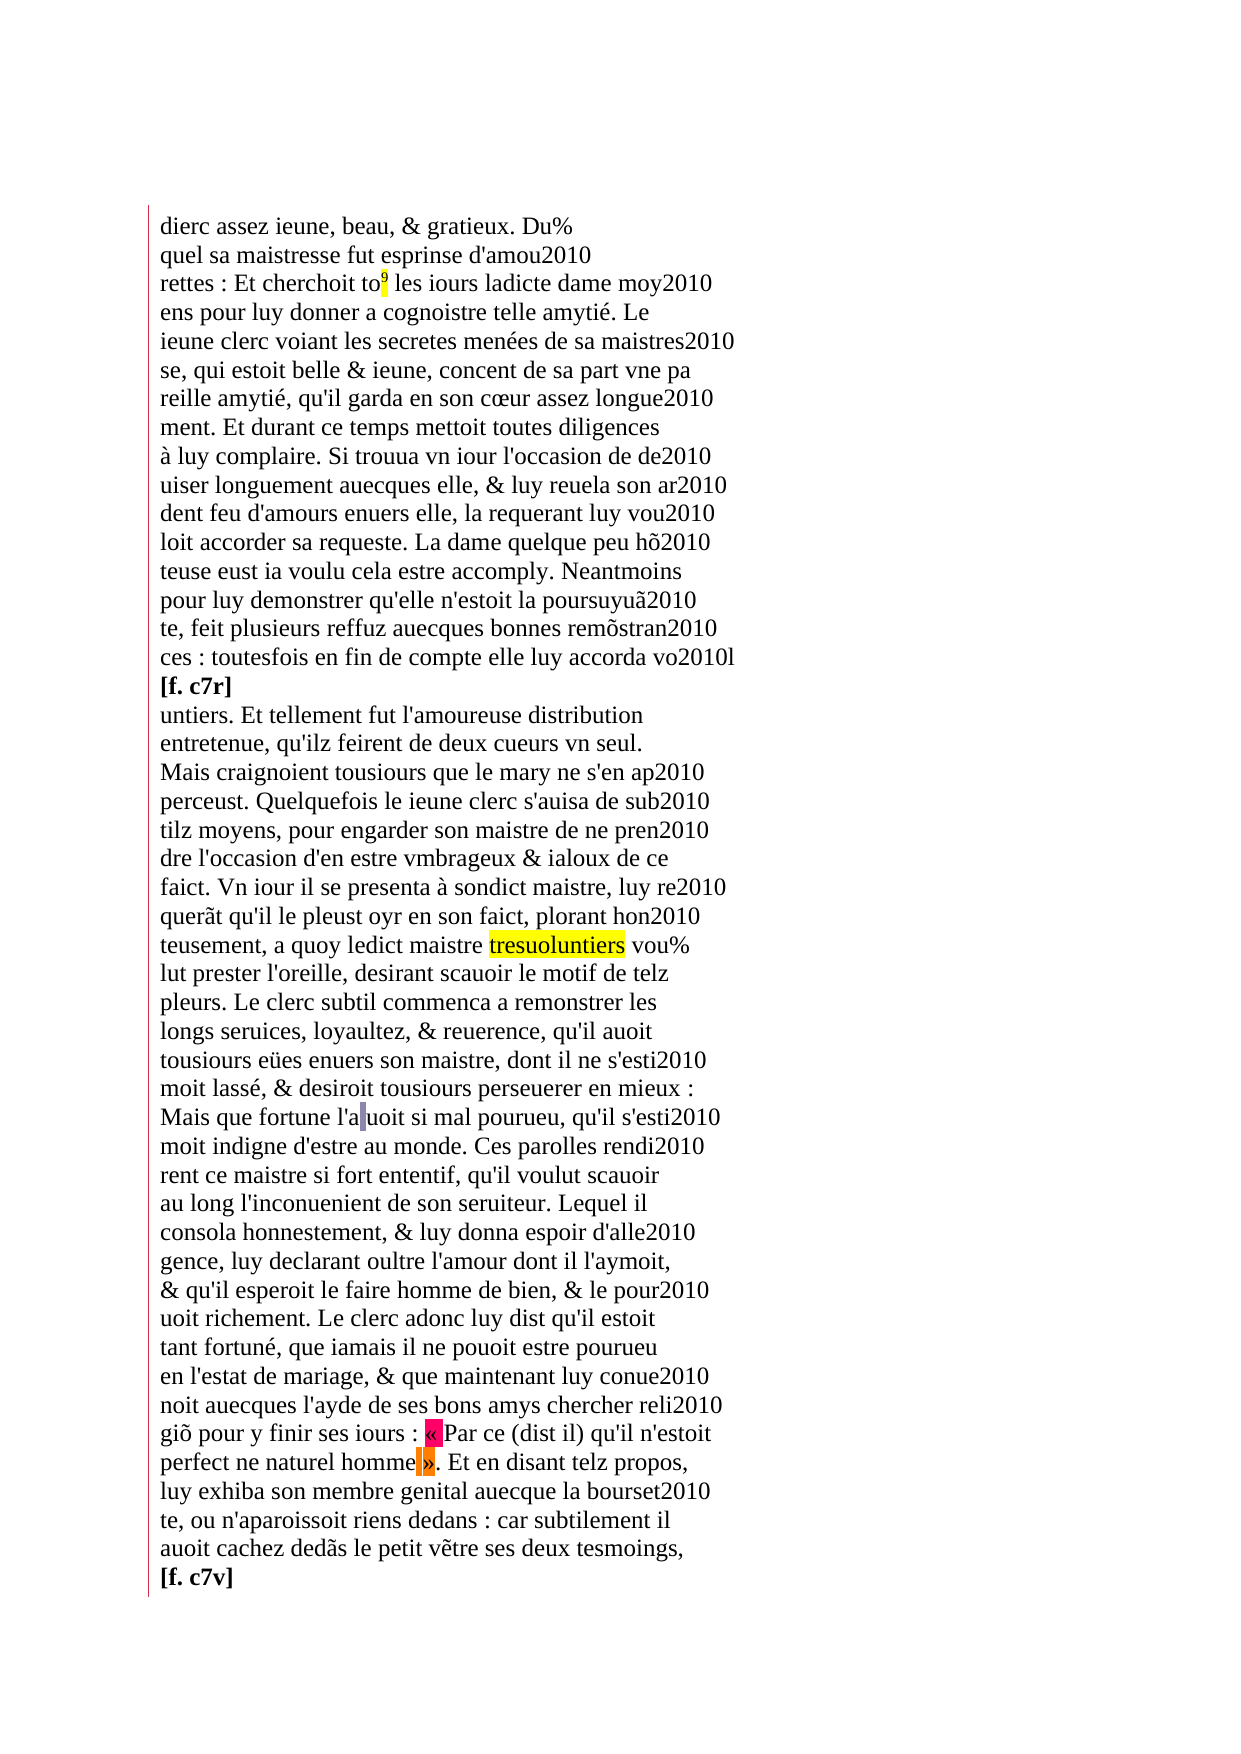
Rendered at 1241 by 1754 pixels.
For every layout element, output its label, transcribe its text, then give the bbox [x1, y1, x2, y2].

text dierc assez ieune, beau, & gratieux. Du% quel sa maistresse fut esprinse d'amou2010 rettes : Et cherchoit to9 les iours ladicte dame moy2010 ens pour luy donner a cognoistre telle amytié. Le ieune clerc voiant les secretes menées de sa maistres2010 se, qui estoit belle & ieune, concent de sa part vne pa reille amytié, qu'il garda en son cœur assez longue2010 ment. Et durant ce temps mettoit toutes diligences à luy complaire. Si trouua vn iour l'occasion de de2010 uiser longuement auecques elle, & luy reuela son ar2010 dent feu d'amours enuers elle, la requerant luy vou2010 loit accorder sa requeste. La dame quelque peu hõ2010 teuse eust ia voulu cela estre accomply. Neantmoins pour luy demonstrer qu'elle n'estoit la poursuyuã2010 te, feit plusieurs reffuz auecques bonnes remõstran2010 ces : toutesfois en fin de compte elle luy accorda vo2010l [f. c7r] untiers. Et tellement fut l'amoureuse distribution entretenue, qu'ilz feirent de deux cueurs vn seul. Mais craignoient tousiours que le mary ne s'en ap2010 perceust. Quelquefois le ieune clerc s'auisa de sub2010 tilz moyens, pour engarder son maistre de ne pren2010 dre l'occasion d'en estre vmbrageux & ialoux de ce faict. Vn iour il se presenta à sondict maistre, luy re2010 querãt qu'il le pleust oyr en son faict, plorant hon2010 teusement, a quoy ledict maistre tresuoluntiers vou% lut prester l'oreille, desirant scauoir le motif de telz pleurs. Le clerc subtil commenca a remonstrer les longs seruices, loyaultez, & reuerence, qu'il auoit tousiours eües enuers son maistre, dont il ne s'esti2010 moit lassé, & desiroit tousiours perseuerer en mieux : Mais que fortune l'a uoit si mal pourueu, qu'il s'esti2010 moit indigne d'estre au monde. Ces parolles rendi2010 rent ce maistre si fort ententif, qu'il voulut scauoir au long l'inconuenient de son seruiteur. Lequel il consola honnestement, & luy donna espoir d'alle2010 gence, luy declarant oultre l'amour dont il l'aymoit, & qu'il esperoit le faire homme de bien, & le pour2010 uoit richement. Le clerc adonc luy dist qu'il estoit tant fortuné, que iamais il ne pouoit estre pourueu en l'estat de mariage, & que maintenant luy conue2010 noit auecques l'ayde de ses bons amys chercher reli2010 giõ pour y finir ses iours : « Par ce (dist il) qu'il n'estoit perfect ne naturel homme ». Et en disant telz propos, luy exhiba son membre genital auecque la bourset2010 te, ou n'aparoissoit riens dedans : car subtilement il auoit cachez dedãs le petit vẽtre ses deux tesmoings, [f. c7v] [149, 205, 1093, 1597]
